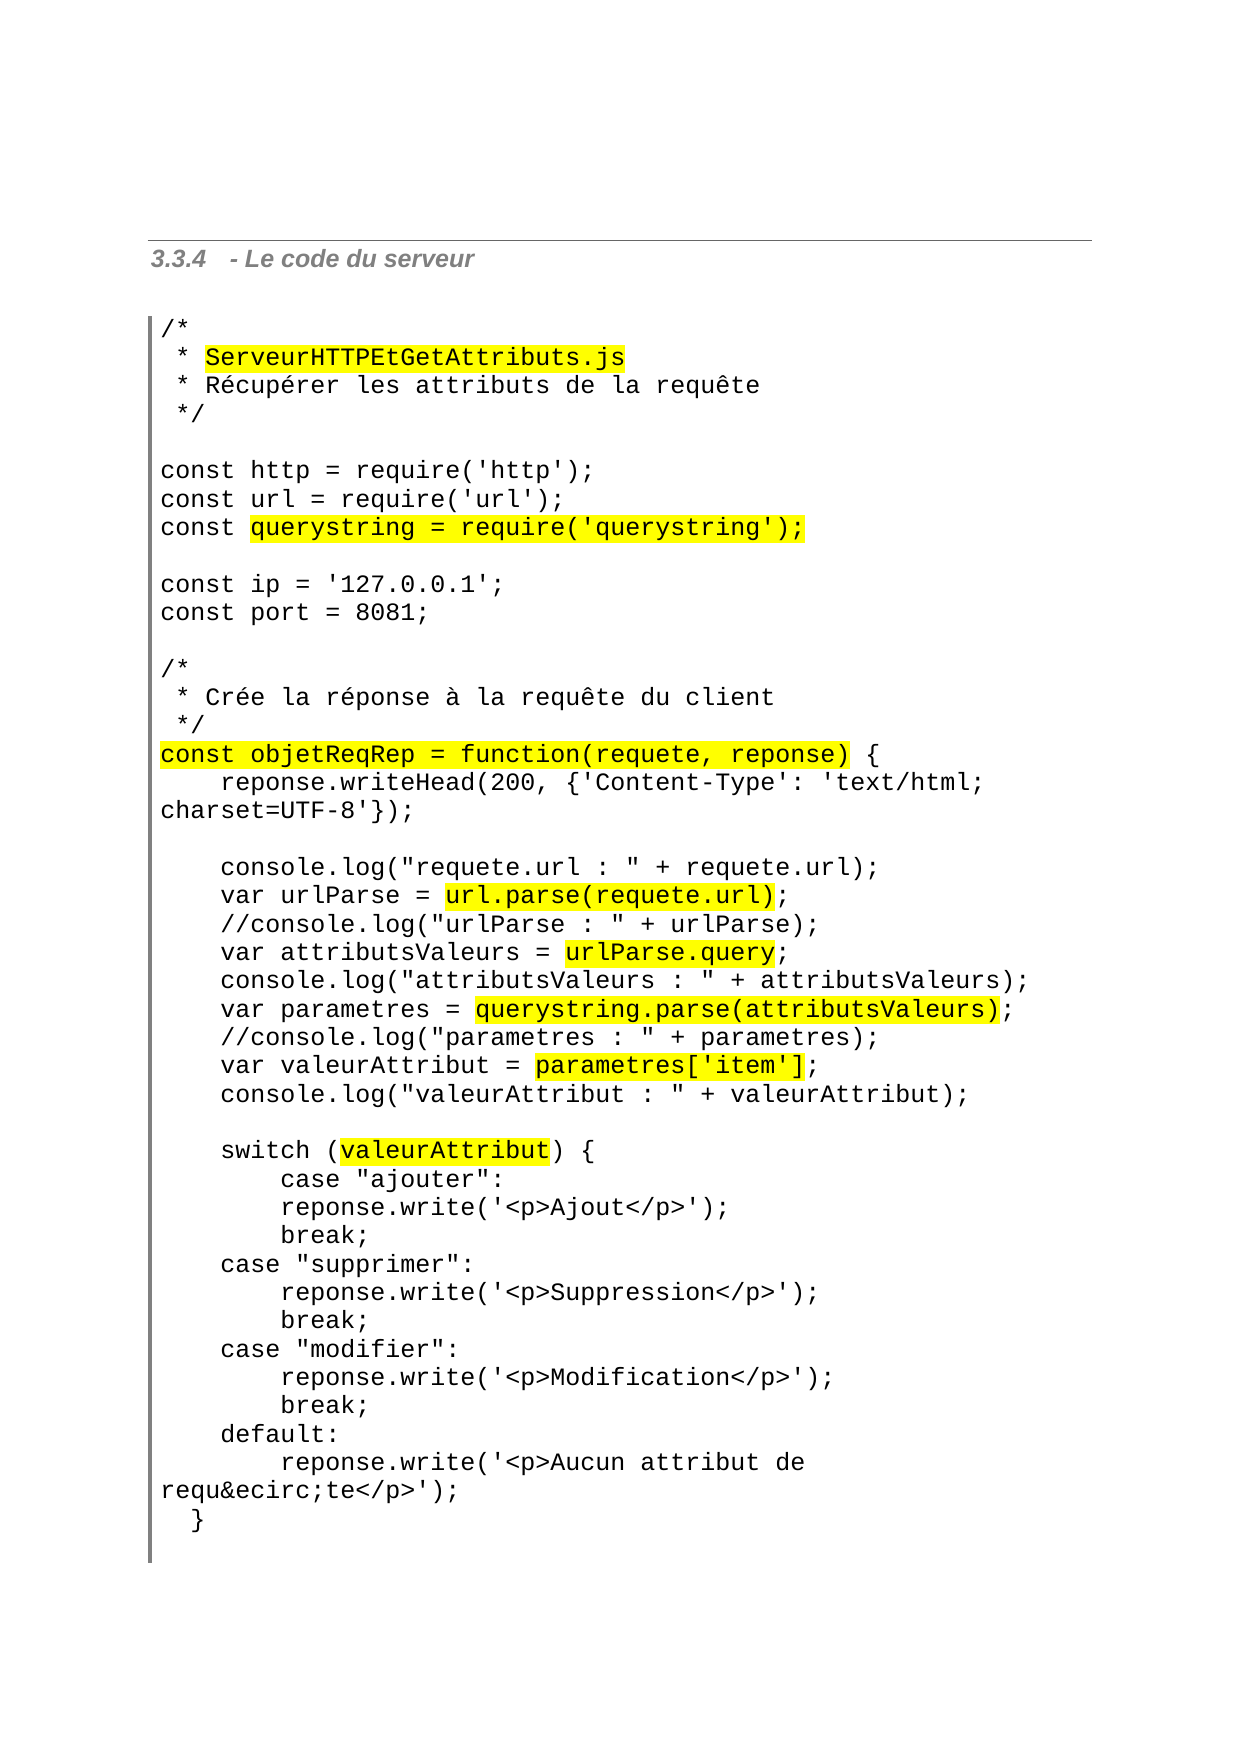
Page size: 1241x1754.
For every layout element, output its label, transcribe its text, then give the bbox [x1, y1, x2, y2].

text reponse.write('<p>Aucun attribut de requ&ecirc;te</p>'); [152, 1449, 1092, 1506]
text break; [152, 1308, 1092, 1336]
text case "ajouter": [152, 1166, 1092, 1194]
text reponse.write('<p>Suppression</p>'); [152, 1279, 1092, 1308]
text //console.log("urlParse : " + urlParse); [152, 911, 1092, 939]
text } [152, 1506, 1092, 1534]
text var valeurAttribut = parametres['item']; [152, 1053, 1092, 1081]
text reponse.write('<p>Ajout</p>'); [152, 1194, 1092, 1223]
text const url = require('url'); [152, 486, 1092, 514]
text /* [152, 316, 1092, 344]
text reponse.write('<p>Modification</p>'); [152, 1364, 1092, 1393]
text */ [152, 401, 1092, 429]
text case "supprimer": [152, 1251, 1092, 1279]
text */ [152, 713, 1092, 741]
text * Récupérer les attributs de la requête [152, 373, 1092, 401]
text default: [152, 1421, 1092, 1449]
text const http = require('http'); [152, 458, 1092, 486]
text /* [152, 656, 1092, 684]
text switch (valeurAttribut) { [152, 1138, 1092, 1166]
text var urlParse = url.parse(requete.url); [152, 883, 1092, 911]
text * ServeurHTTPEtGetAttributs.js [152, 344, 1092, 373]
text break; [152, 1393, 1092, 1421]
subtitle - Le code du serveur [148, 241, 1092, 276]
text const ip = '127.0.0.1'; [152, 571, 1092, 599]
text console.log("requete.url : " + requete.url); [152, 854, 1092, 883]
text case "modifier": [152, 1336, 1092, 1364]
text break; [152, 1223, 1092, 1251]
text * Crée la réponse à la requête du client [152, 684, 1092, 713]
text reponse.writeHead(200, {'Content-Type': 'text/html; charset=UTF-8'}); [152, 769, 1092, 826]
text const port = 8081; [152, 599, 1092, 628]
text var parametres = querystring.parse(attributsValeurs); [152, 996, 1092, 1024]
text const querystring = require('querystring'); [152, 514, 1092, 543]
text console.log("attributsValeurs : " + attributsValeurs); [152, 968, 1092, 996]
text //console.log("parametres : " + parametres); [152, 1024, 1092, 1053]
text var attributsValeurs = urlParse.query; [152, 939, 1092, 968]
text console.log("valeurAttribut : " + valeurAttribut); [152, 1081, 1092, 1109]
text const objetReqRep = function(requete, reponse) { [152, 741, 1092, 769]
